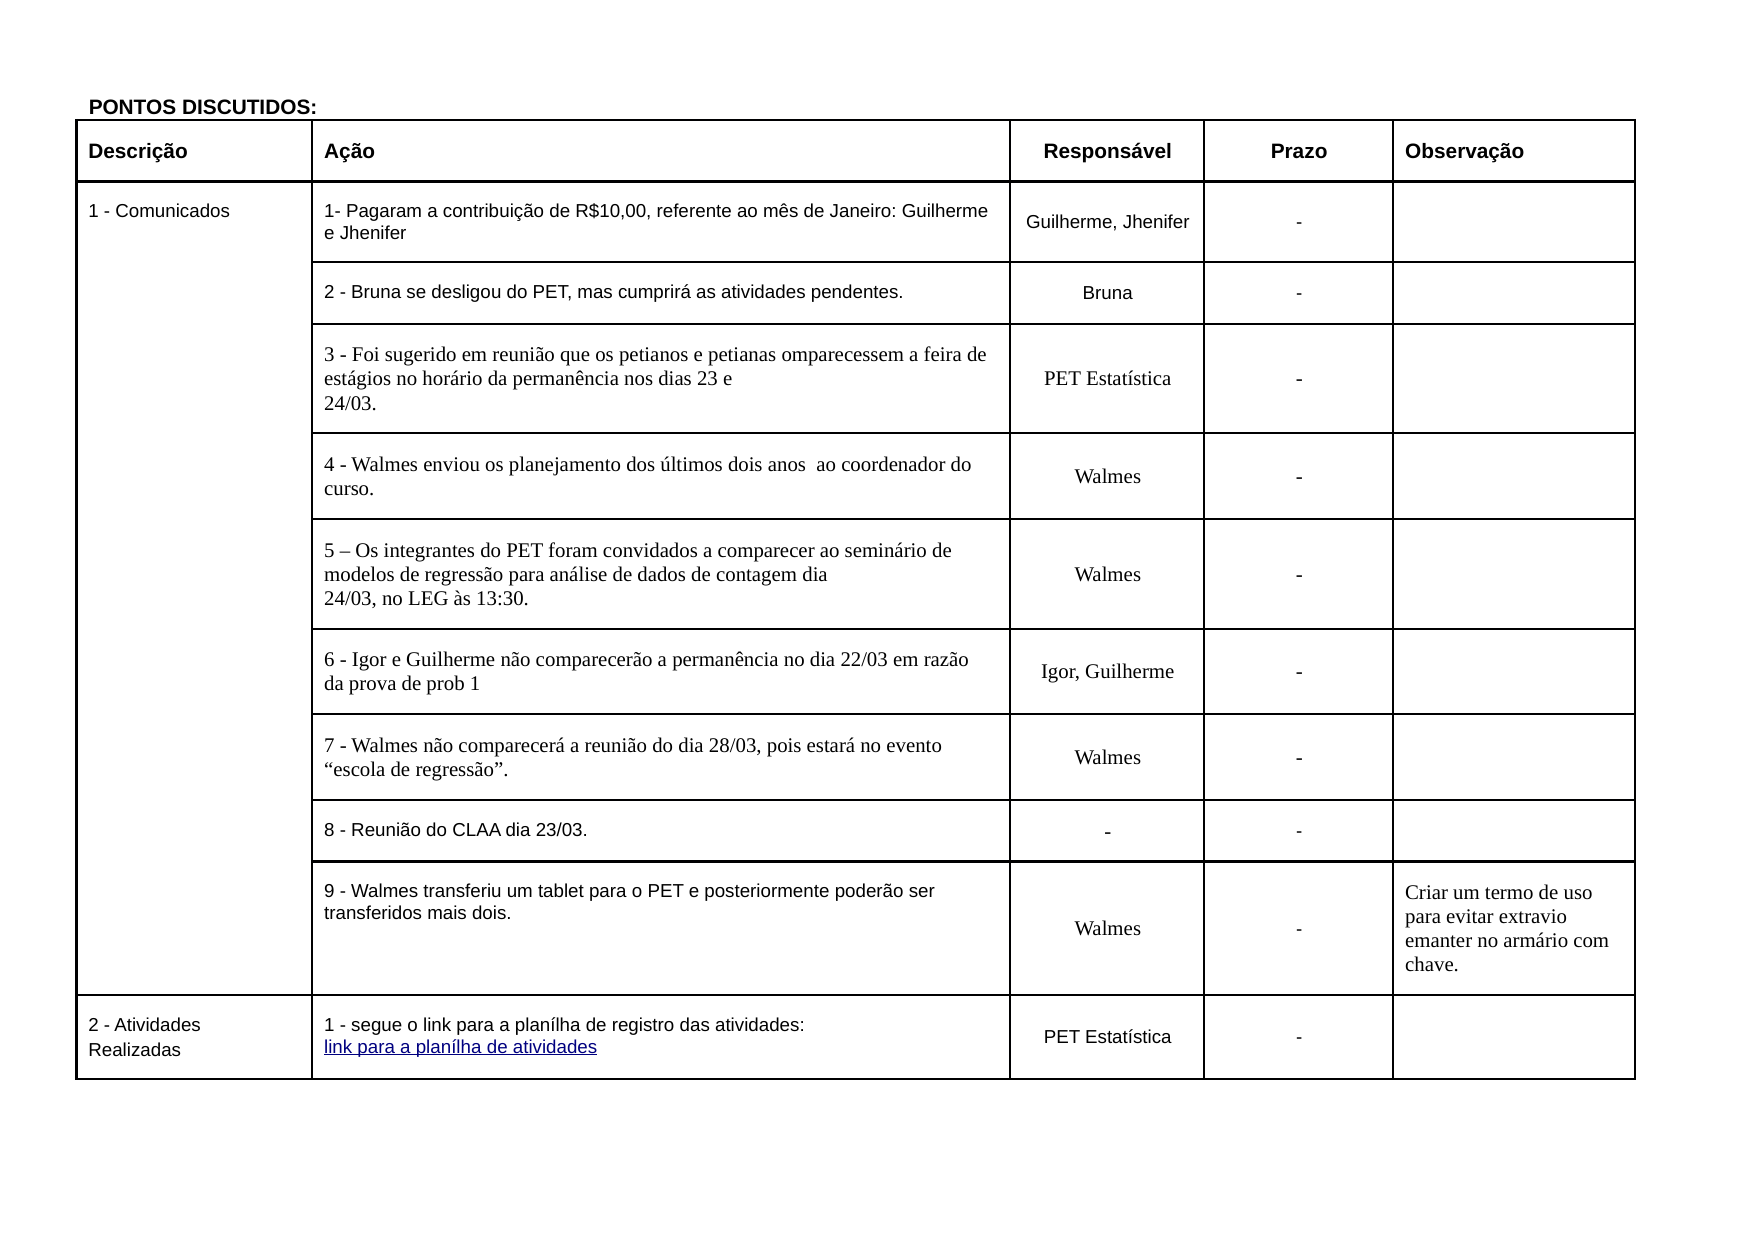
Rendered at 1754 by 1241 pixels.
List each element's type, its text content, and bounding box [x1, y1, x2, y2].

table_header Prazo [1205, 121, 1392, 180]
table_cell PET Estatística [1011, 996, 1203, 1078]
table_cell Guilherme, Jhenifer [1011, 183, 1203, 261]
table_cell Igor, Guilherme [1011, 630, 1203, 713]
table_cell [1394, 715, 1634, 799]
table_cell Walmes [1011, 520, 1203, 627]
table_cell Walmes [1011, 434, 1203, 518]
table_cell 1 - segue o link para a planílha de registro das atividades: link para a planílha de atividades [313, 996, 1009, 1078]
table_cell 4 - Walmes enviou os planejamento dos últimos dois anos ao coordenador do curso. [313, 434, 1009, 518]
table_cell [1394, 263, 1634, 322]
table_header Descrição [78, 121, 311, 180]
table_cell - [1205, 325, 1392, 432]
table_header Responsável [1011, 121, 1203, 180]
table_cell 2 - Atividades Realizadas [78, 996, 311, 1078]
table_cell 8 - Reunião do CLAA dia 23/03. [313, 801, 1009, 860]
table_cell 7 - Walmes não comparecerá a reunião do dia 28/03, pois estará no evento “escola de regressão”. [313, 715, 1009, 799]
table_cell - [1205, 996, 1392, 1078]
table_cell 5 – Os integrantes do PET foram convidados a comparecer ao seminário de modelos de regressão para análise de dados de contagem dia 24/03, no LEG às 13:30. [313, 520, 1009, 627]
table_cell Walmes [1011, 863, 1203, 994]
table_cell - [1205, 630, 1392, 713]
table_cell - [1205, 801, 1392, 860]
table_cell Walmes [1011, 715, 1203, 799]
table_cell PET Estatística [1011, 325, 1203, 432]
table_cell 2 - Bruna se desligou do PET, mas cumprirá as atividades pendentes. [313, 263, 1009, 322]
table_cell [1394, 325, 1634, 432]
text PONTOS DISCUTIDOS: [88, 95, 1665, 119]
table_cell 1- Pagaram a contribuição de R$10,00, referente ao mês de Janeiro: Guilherme e Jhenifer [313, 183, 1009, 261]
table_cell [1394, 434, 1634, 518]
table_cell [1394, 630, 1634, 713]
table_cell - [1205, 715, 1392, 799]
table_cell [1394, 183, 1634, 261]
table_cell 3 - Foi sugerido em reunião que os petianos e petianas omparecessem a feira de estágios no horário da permanência nos dias 23 e 24/03. [313, 325, 1009, 432]
table_cell [1394, 996, 1634, 1078]
table_cell 6 - Igor e Guilherme não comparecerão a permanência no dia 22/03 em razão da prova de prob 1 [313, 630, 1009, 713]
table_cell - [1205, 520, 1392, 627]
table_cell - [1205, 863, 1392, 994]
table_cell [1394, 520, 1634, 627]
table_cell - [1205, 183, 1392, 261]
table_header Observação [1394, 121, 1634, 180]
table_cell Bruna [1011, 263, 1203, 322]
table_cell 1 - Comunicados [78, 183, 311, 994]
table_header Ação [313, 121, 1009, 180]
table_cell - [1011, 801, 1203, 860]
table_cell Criar um termo de uso para evitar extravio emanter no armário com chave. [1394, 863, 1634, 994]
table_cell 9 - Walmes transferiu um tablet para o PET e posteriormente poderão ser transferidos mais dois. [313, 863, 1009, 994]
table_cell [1394, 801, 1634, 860]
table_cell - [1205, 263, 1392, 322]
table_cell - [1205, 434, 1392, 518]
